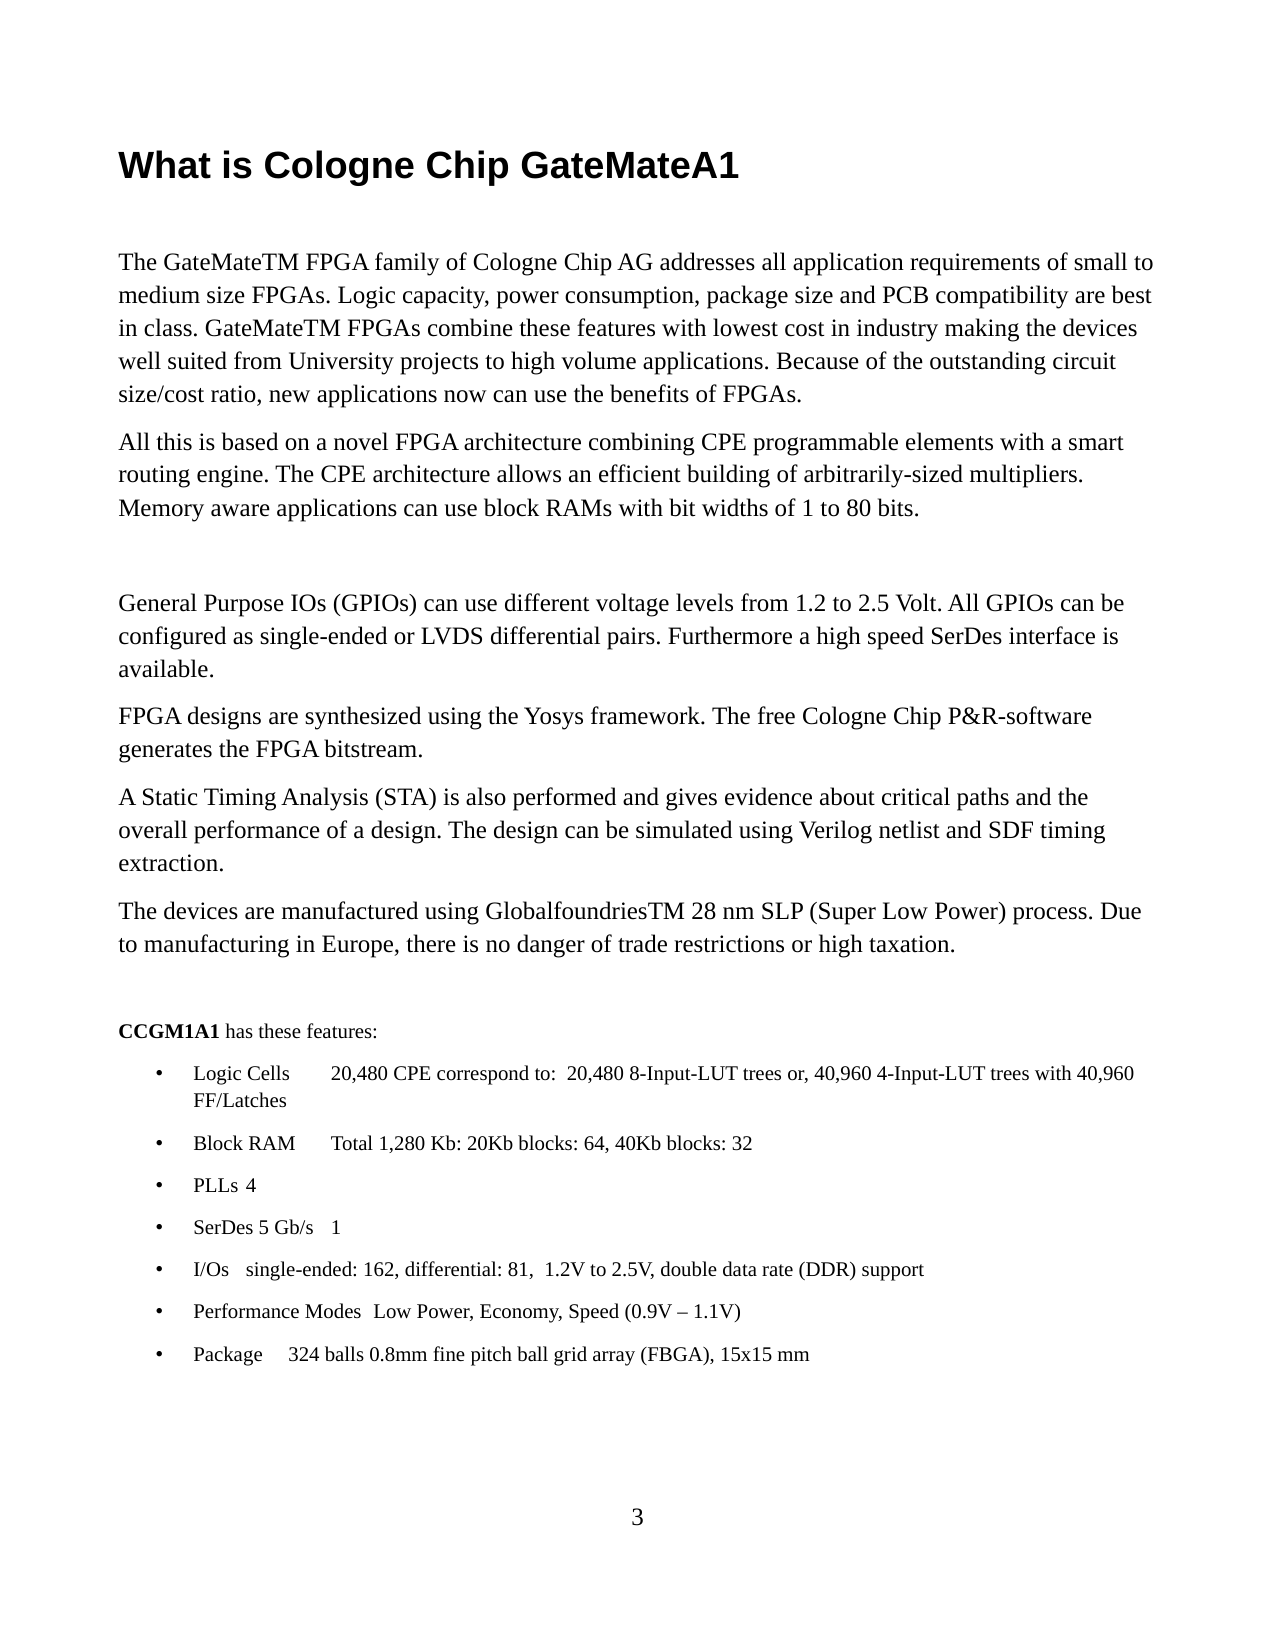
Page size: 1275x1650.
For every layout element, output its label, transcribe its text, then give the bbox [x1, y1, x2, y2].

text FPGA designs are synthesized using the Yosys framework. The free Cologne Chip P&R-software generates the FPGA bitstream. [118, 701, 1157, 763]
subtitle What is Cologne Chip GateMateA1 [118, 143, 1157, 187]
text The devices are manufactured using GlobalfoundriesTM 28 nm SLP (Super Low Power) process. Due to manufacturing in Europe, there is no danger of trade restrictions or high taxation. [118, 896, 1157, 957]
list I/Os single-ended: 162, differential: 81, 1.2V to 2.5V, double data rate (DDR) support [156, 1257, 1157, 1281]
list SerDes 5 Gb/s 1 [156, 1215, 1157, 1239]
list PLLs 4 [156, 1173, 1157, 1197]
list Package 324 balls 0.8mm fine pitch ball grid array (FBGA), 15x15 mm [156, 1341, 1157, 1366]
list Block RAM Total 1,280 Kb: 20Kb blocks: 64, 40Kb blocks: 32 [156, 1131, 1157, 1154]
list Performance Modes Low Power, Economy, Speed (0.9V – 1.1V) [156, 1299, 1157, 1323]
text The GateMateTM FPGA family of Cologne Chip AG addresses all application requirements of small to medium size FPGAs. Logic capacity, power consumption, package size and PCB compatibility are best in class. GateMateTM FPGAs combine these features with lowest cost in industry making the devices well suited from University projects to high volume applications. Because of the outstanding circuit size/cost ratio, new applications now can use the benefits of FPGAs. [118, 247, 1157, 408]
list Logic Cells 20,480 CPE correspond to: 20,480 8-Input-LUT trees or, 40,960 4-Input-LUT trees with 40,960 FF/Latches [156, 1061, 1157, 1112]
text A Static Timing Analysis (STA) is also performed and gives evidence about critical paths and the overall performance of a design. The design can be simulated using Verilog netlist and SDF timing extraction. [118, 782, 1157, 877]
text CCGM1A1 has these features: [118, 1018, 1157, 1043]
text General Purpose IOs (GPIOs) can use different voltage levels from 1.2 to 2.5 Volt. All GPIOs can be configured as single-ended or LVDS differential pairs. Furthermore a high speed SerDes interface is available. [118, 588, 1157, 683]
text All this is based on a novel FPGA architecture combining CPE programmable elements with a smart routing engine. The CPE architecture allows an efficient building of arbitrarily-sized multipliers. Memory aware applications can use block RAMs with bit widths of 1 to 80 bits. [118, 427, 1157, 521]
